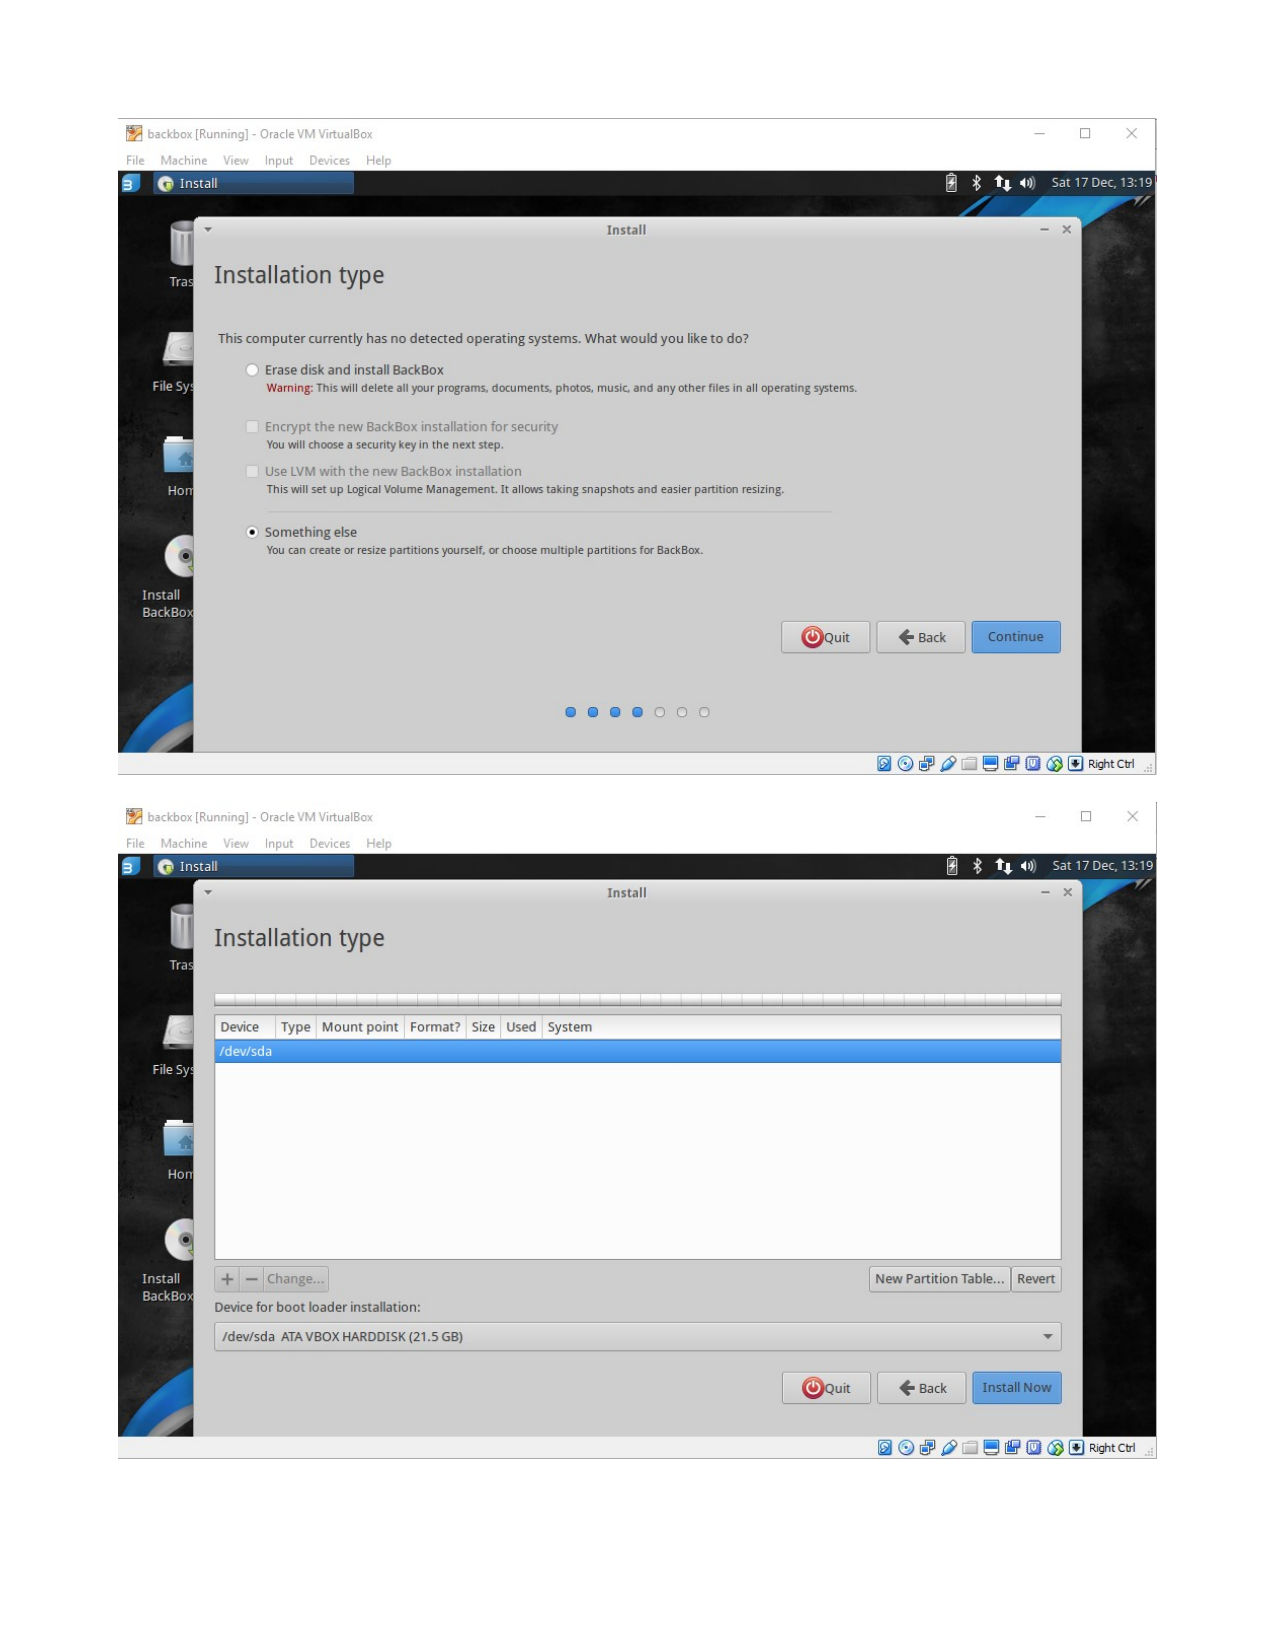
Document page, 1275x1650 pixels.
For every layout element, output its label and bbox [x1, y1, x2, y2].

picture [118, 802, 1157, 1459]
picture [118, 118, 1157, 775]
